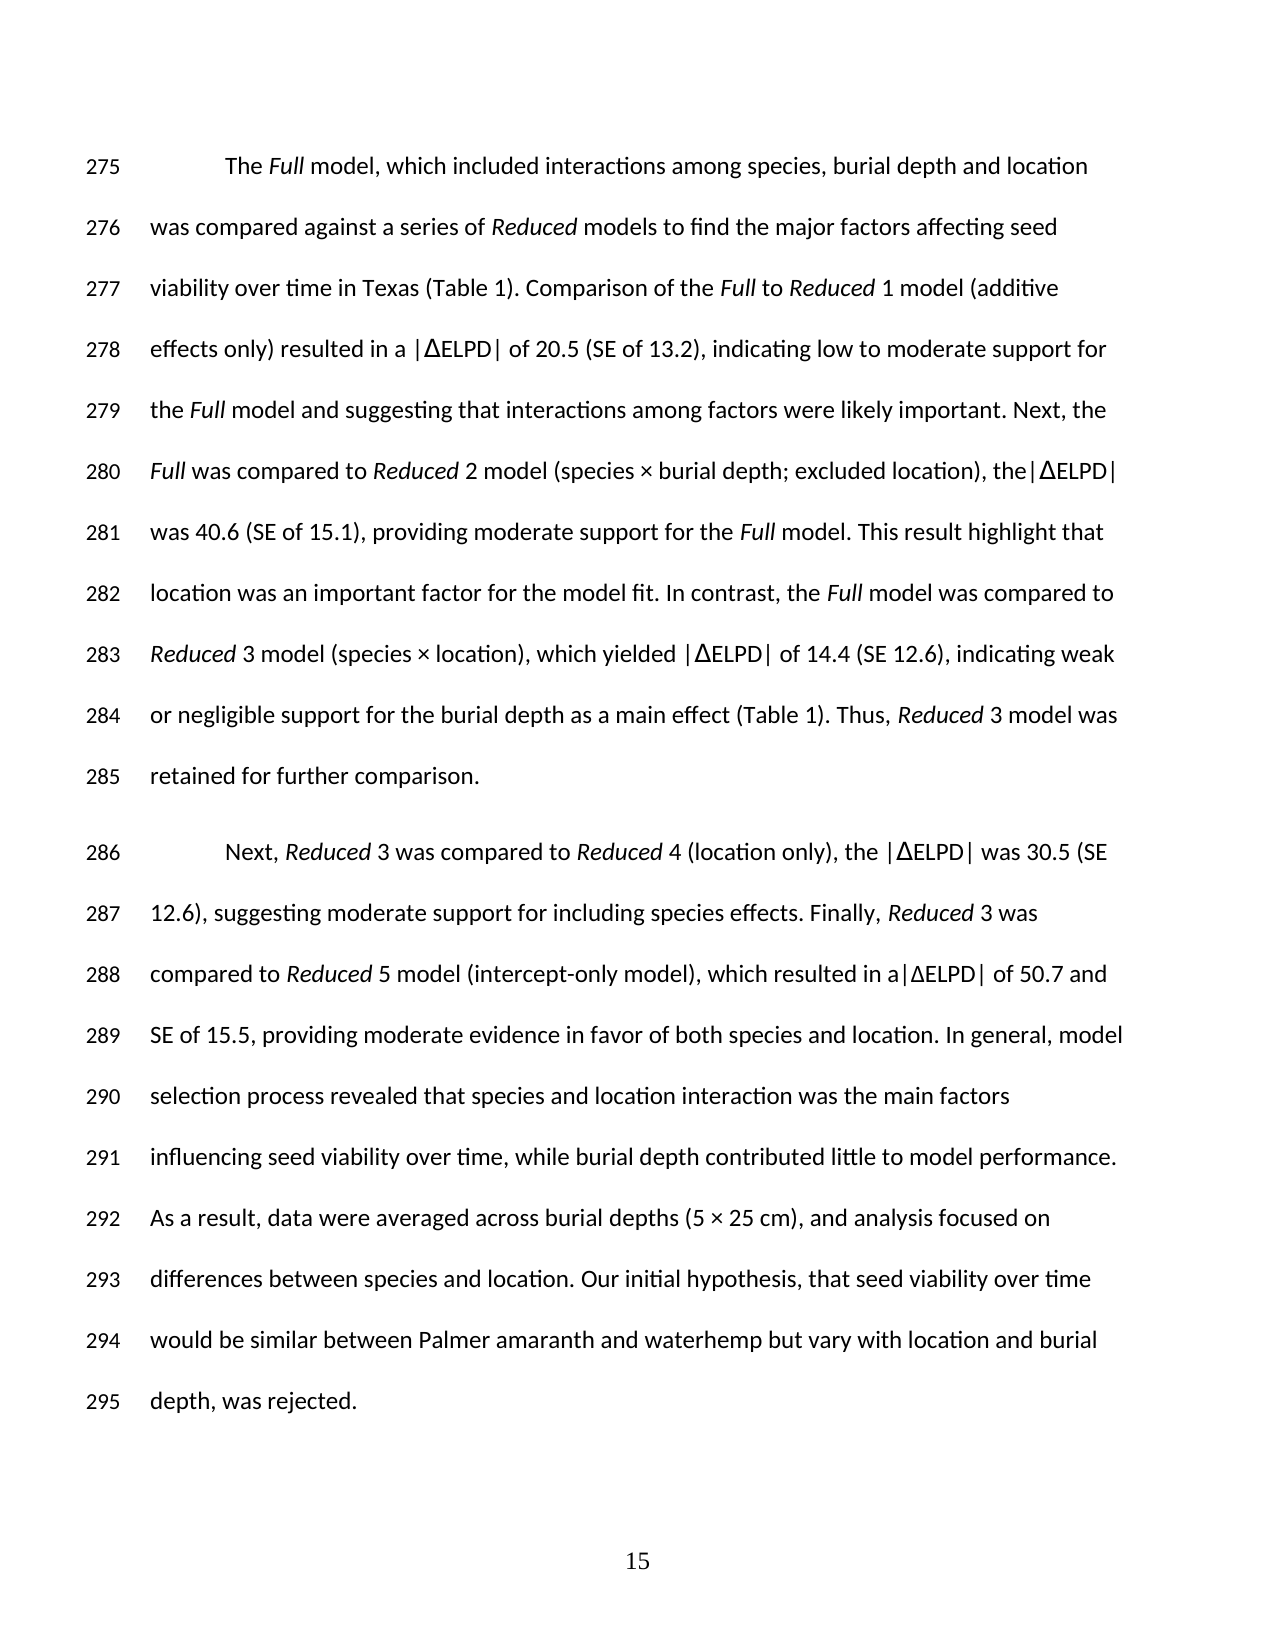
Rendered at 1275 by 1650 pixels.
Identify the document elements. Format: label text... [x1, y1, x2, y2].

text The Full model, which included interactions among species, burial depth and location was compared against a series of Reduced models to find the major factors affecting seed viability over time in Texas (Table 1). Comparison of the Full to Reduced 1 model (additive effects only) resulted in a |ΔELPD| of 20.5 (SE of 13.2), indicating low to moderate support for the Full model and suggesting that interactions among factors were likely important. Next, the Full was compared to Reduced 2 model (species × burial depth; excluded location), the|ΔELPD|was 40.6 (SE of 15.1), providing moderate support for the Full model. This result highlight that location was an important factor for the model fit. In contrast, the Full model was compared to Reduced 3 model (species × location), which yielded |ΔELPD| of 14.4 (SE 12.6), indicating weak or negligible support for the burial depth as a main effect (Table 1). Thus, Reduced 3 model was retained for further comparison. [150, 150, 1125, 791]
text Next, Reduced 3 was compared to Reduced 4 (location only), the |ΔELPD| was 30.5 (SE 12.6), suggesting moderate support for including species effects. Finally, Reduced 3 was compared to Reduced 5 model (intercept-only model), which resulted in a|ΔELPD| of 50.7 and SE of 15.5, providing moderate evidence in favor of both species and location. In general, model selection process revealed that species and location interaction was the main factors influencing seed viability over time, while burial depth contributed little to model performance. As a result, data were averaged across burial depths (5 × 25 cm), and analysis focused on differences between species and location. Our initial hypothesis, that seed viability over time would be similar between Palmer amaranth and waterhemp but vary with location and burial depth, was rejected. [150, 836, 1125, 1416]
